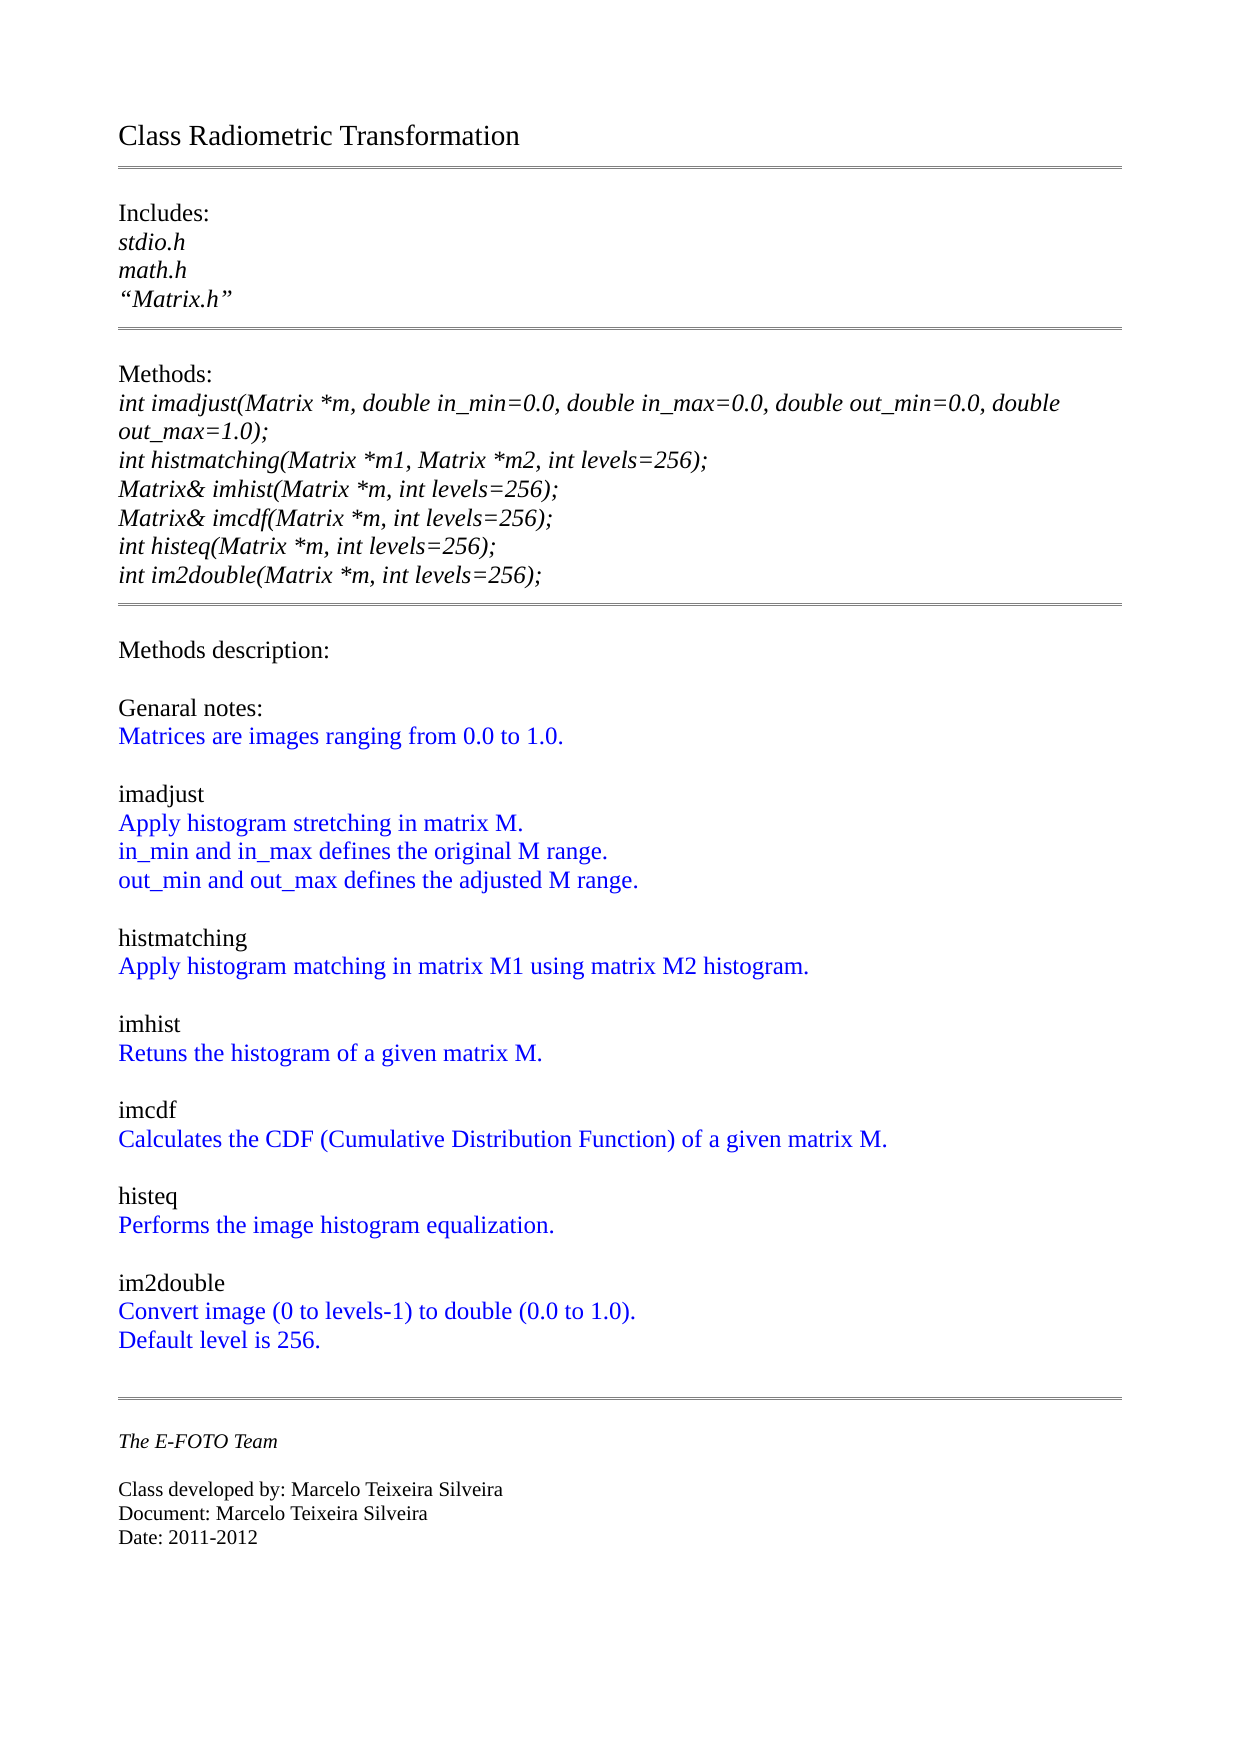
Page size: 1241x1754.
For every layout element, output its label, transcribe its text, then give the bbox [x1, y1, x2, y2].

text Apply histogram matching in matrix M1 using matrix M2 histogram. [118, 951, 1122, 980]
text math.h [118, 255, 1122, 284]
text The E-FOTO Team [118, 1429, 1122, 1453]
text int imadjust(Matrix *m, double in_min=0.0, double in_max=0.0, double out_min=0.0, double out_max=1.0); [118, 388, 1122, 445]
text Methods description: [118, 635, 1122, 664]
text Date: 2011-2012 [118, 1525, 1122, 1549]
text Convert image (0 to levels-1) to double (0.0 to 1.0). [118, 1296, 1122, 1325]
text Matrix& imhist(Matrix *m, int levels=256); [118, 474, 1122, 503]
text Includes: [118, 198, 1122, 227]
text int histmatching(Matrix *m1, Matrix *m2, int levels=256); [118, 445, 1122, 474]
text histmatching [118, 923, 1122, 951]
text imadjust [118, 779, 1122, 808]
text stdio.h [118, 227, 1122, 255]
text Retuns the histogram of a given matrix M. [118, 1038, 1122, 1066]
text Methods: [118, 359, 1122, 388]
text histeq [118, 1181, 1122, 1210]
text Matrix& imcdf(Matrix *m, int levels=256); [118, 503, 1122, 531]
text imcdf [118, 1095, 1122, 1124]
text Apply histogram stretching in matrix M. [118, 808, 1122, 836]
text Class developed by: Marcelo Teixeira Silveira [118, 1477, 1122, 1501]
text int im2double(Matrix *m, int levels=256); [118, 560, 1122, 589]
text Performs the image histogram equalization. [118, 1210, 1122, 1239]
text Document: Marcelo Teixeira Silveira [118, 1501, 1122, 1525]
text “Matrix.h” [118, 284, 1122, 313]
text Calculates the CDF (Cumulative Distribution Function) of a given matrix M. [118, 1124, 1122, 1153]
text int histeq(Matrix *m, int levels=256); [118, 531, 1122, 560]
text Class Radiometric Transformation [118, 118, 1122, 152]
text in_min and in_max defines the original M range. [118, 836, 1122, 865]
text out_min and out_max defines the adjusted M range. [118, 865, 1122, 894]
text Genaral notes: [118, 693, 1122, 721]
text Default level is 256. [118, 1325, 1122, 1354]
text im2double [118, 1268, 1122, 1296]
text Matrices are images ranging from 0.0 to 1.0. [118, 721, 1122, 750]
text imhist [118, 1009, 1122, 1038]
